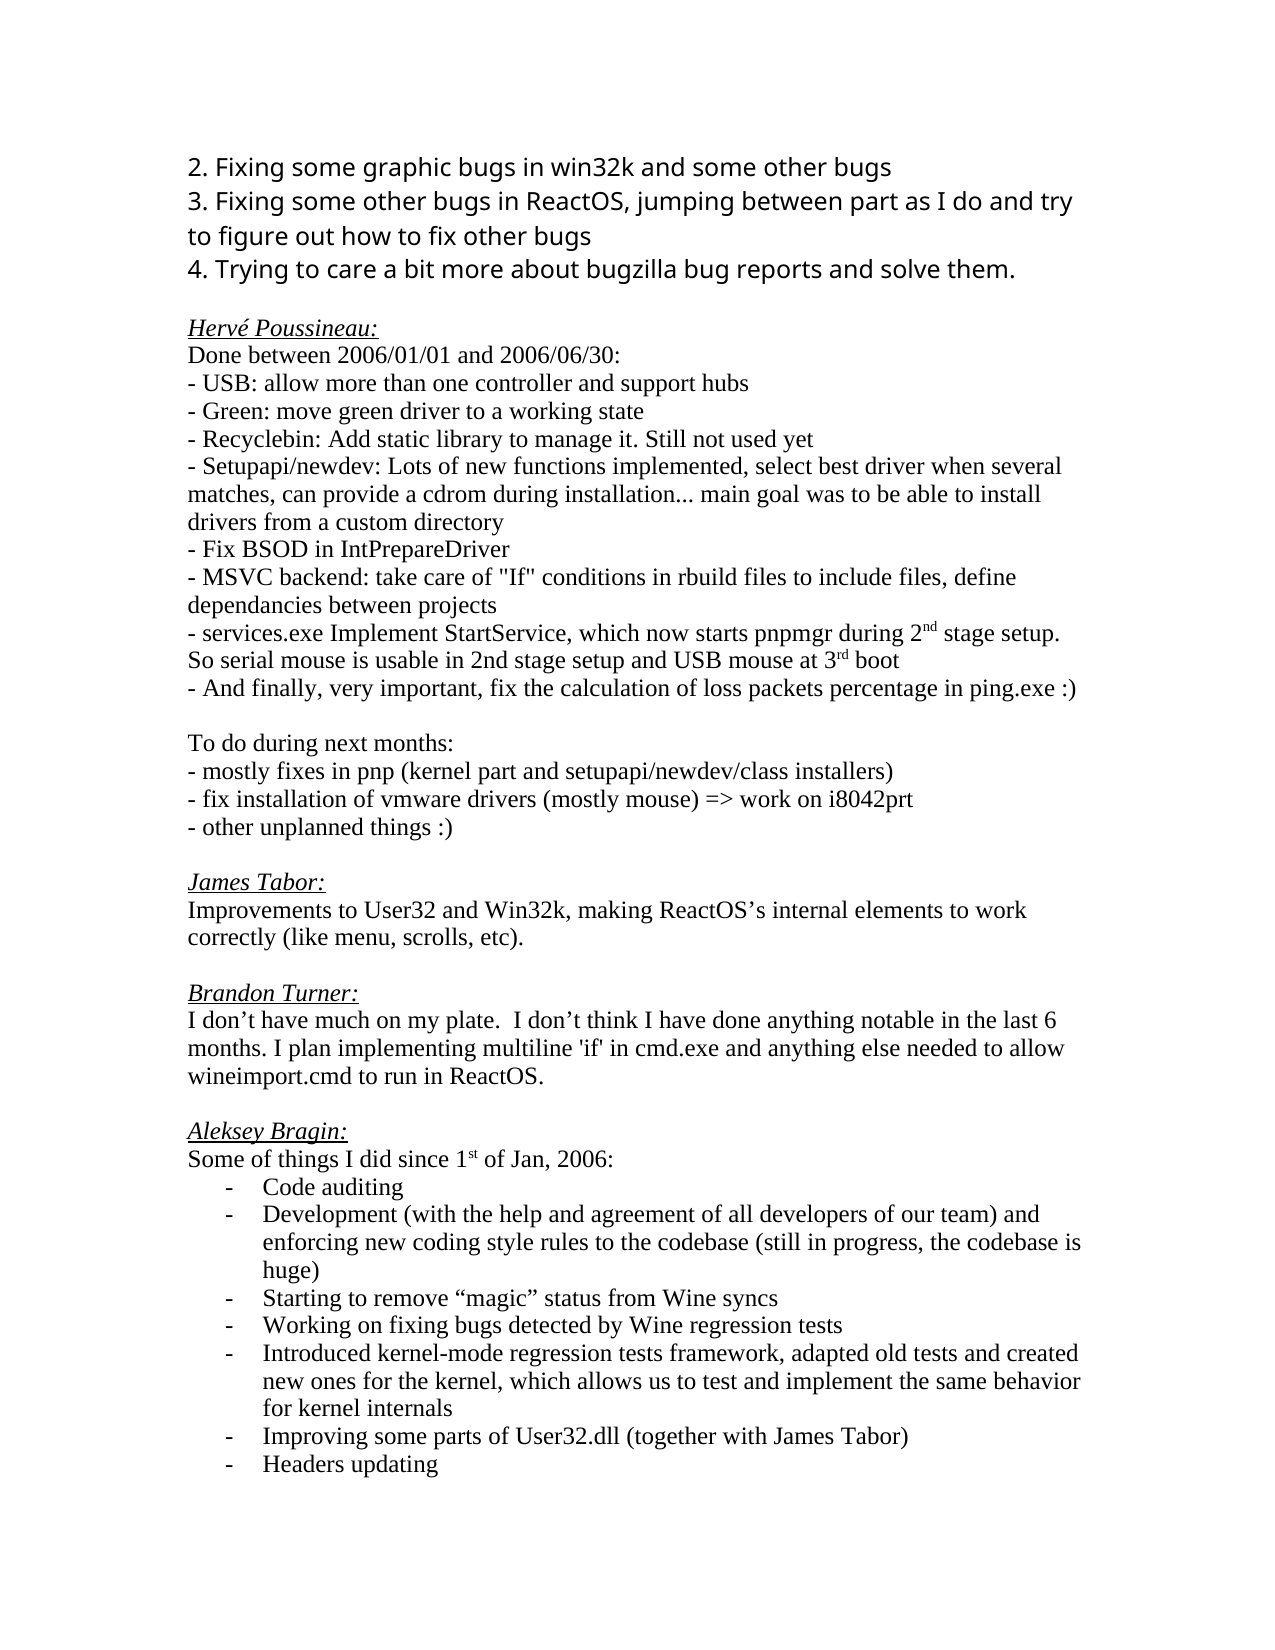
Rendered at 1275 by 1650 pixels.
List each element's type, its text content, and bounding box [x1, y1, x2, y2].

list Introduced kernel-mode regression tests framework, adapted old tests and created new ones for the kernel, which allows us to test and implement the same behavior for kernel internals [225, 1339, 1087, 1422]
text Improvements to User32 and Win32k, making ReactOS’s internal elements to work correctly (like menu, scrolls, etc). [187, 896, 1087, 951]
text - other unplanned things :) [187, 813, 1087, 840]
list Improving some parts of User32.dll (together with James Tabor) [225, 1422, 1087, 1450]
text - USB: allow more than one controller and support hubs [187, 369, 1087, 397]
text Hervé Poussineau: [187, 314, 1087, 342]
text - fix installation of vmware drivers (mostly mouse) => work on i8042prt [187, 785, 1087, 813]
text - services.exe Implement StartService, which now starts pnpmgr during 2nd stage setup. So serial mouse is usable in 2nd stage setup and USB mouse at 3rd boot [187, 619, 1087, 674]
text - And finally, very important, fix the calculation of loss packets percentage in ping.exe :) [187, 674, 1087, 702]
text James Tabor: [187, 868, 1087, 896]
text I don’t have much on my plate. I don’t think I have done anything notable in the last 6 months. I plan implementing multiline 'if' in cmd.exe and anything else needed to allow wineimport.cmd to run in ReactOS. [187, 1007, 1087, 1090]
text Some of things I did since 1st of Jan, 2006: [187, 1145, 1087, 1173]
text 2. Fixing some graphic bugs in win32k and some other bugs [187, 150, 1087, 184]
text - MSVC backend: take care of "If" conditions in rbuild files to include files, define dependancies between projects [187, 563, 1087, 619]
text 3. Fixing some other bugs in ReactOS, jumping between part as I do and try to figure out how to fix other bugs [187, 184, 1087, 252]
list Code auditing [225, 1173, 1087, 1201]
text Done between 2006/01/01 and 2006/06/30: [187, 342, 1087, 369]
text To do during next months: [187, 729, 1087, 757]
list Starting to remove “magic” status from Wine syncs [225, 1284, 1087, 1311]
list Development (with the help and agreement of all developers of our team) and enforcing new coding style rules to the codebase (still in progress, the codebase is huge) [225, 1201, 1087, 1284]
text - mostly fixes in pnp (kernel part and setupapi/newdev/class installers) [187, 757, 1087, 785]
text - Setupapi/newdev: Lots of new functions implemented, select best driver when several matches, can provide a cdrom during installation... main goal was to be able to install drivers from a custom directory [187, 452, 1087, 536]
text Aleksey Bragin: [187, 1117, 1087, 1145]
text 4. Trying to care a bit more about bugzilla bug reports and solve them. [187, 252, 1087, 286]
list Headers updating [225, 1450, 1087, 1478]
text - Recyclebin: Add static library to manage it. Still not used yet [187, 425, 1087, 452]
text - Green: move green driver to a working state [187, 397, 1087, 425]
text - Fix BSOD in IntPrepareDriver [187, 536, 1087, 563]
text Brandon Turner: [187, 979, 1087, 1007]
list Working on fixing bugs detected by Wine regression tests [225, 1311, 1087, 1339]
